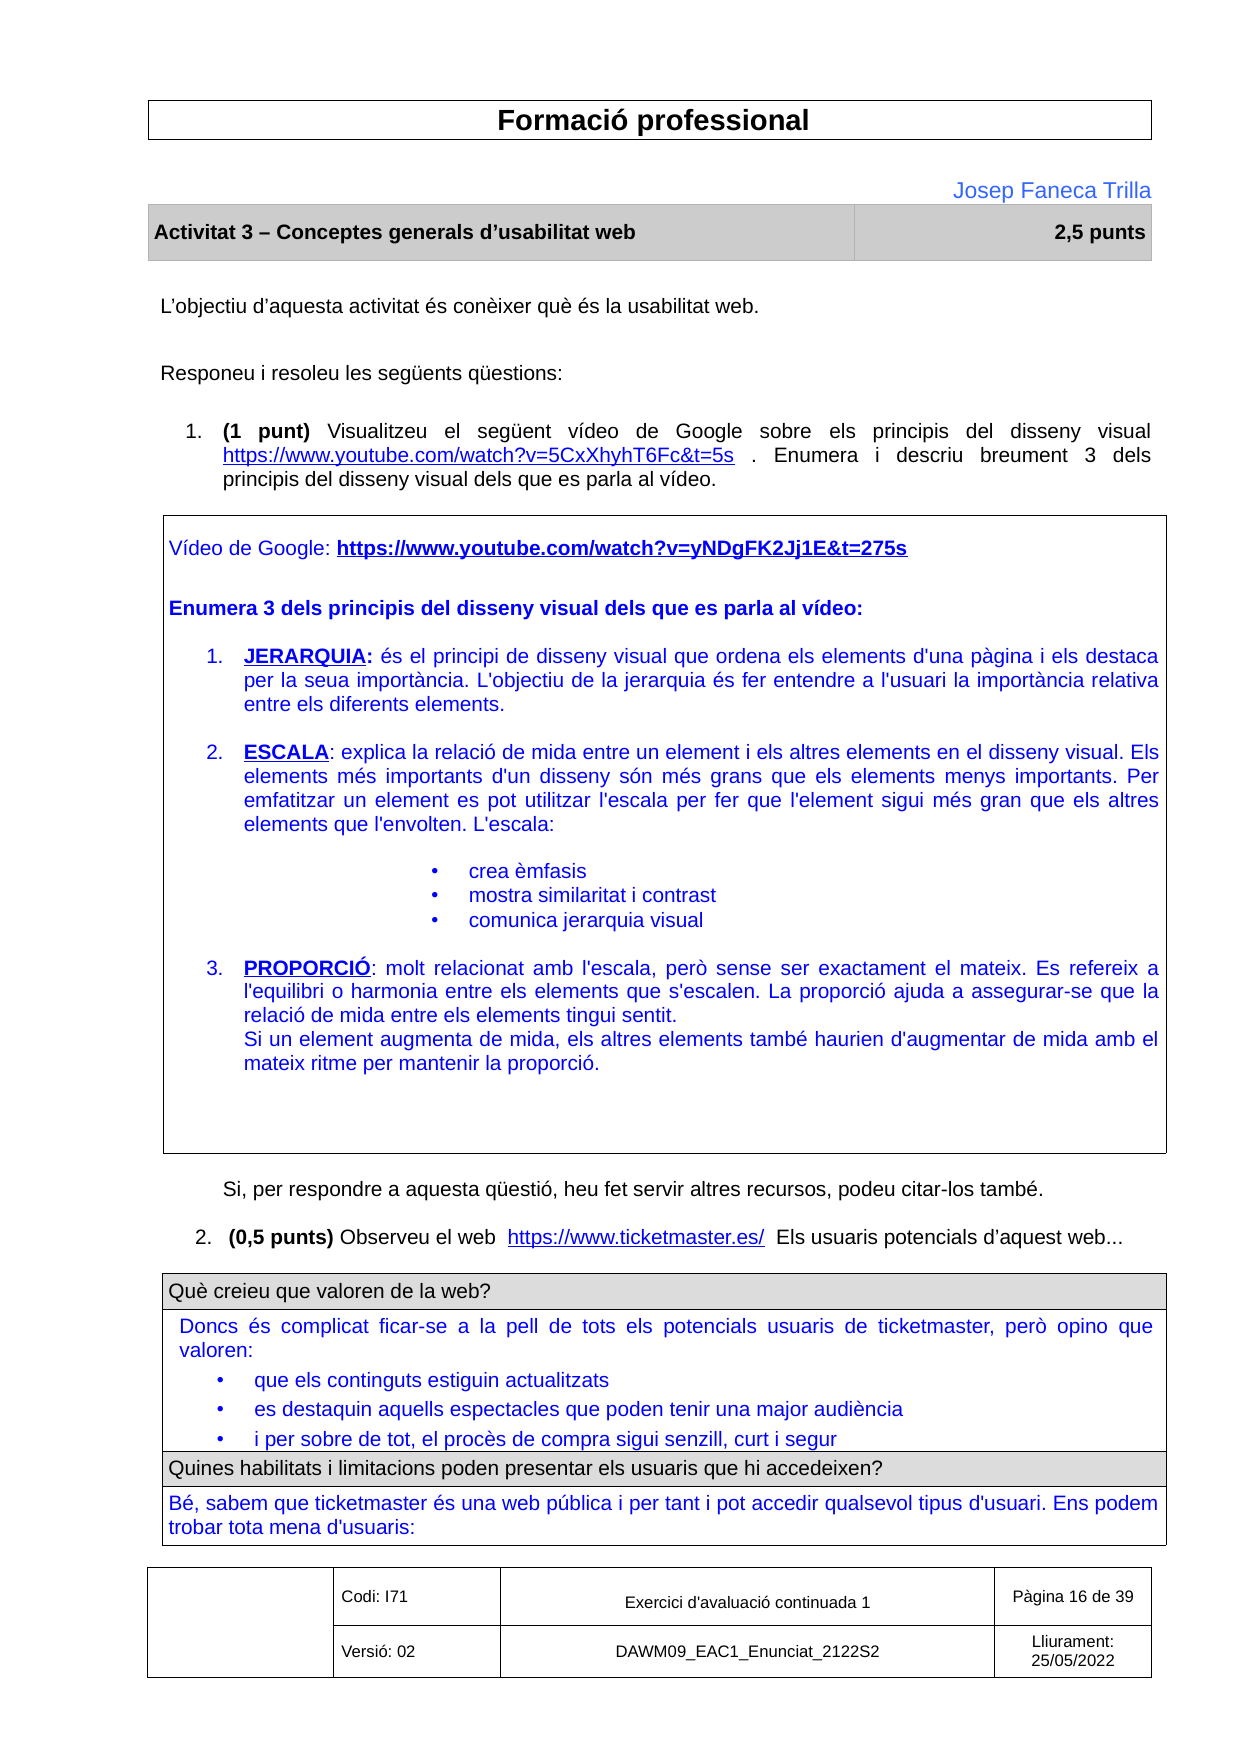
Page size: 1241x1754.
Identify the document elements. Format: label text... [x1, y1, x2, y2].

table_header Vídeo de Google: https://www.youtube.com/watch?v=yNDgFK2Jj1E&t=275s Enumera 3 dels principis del disseny visual dels que es parla al vídeo: JERARQUIA: és el principi de disseny visual que ordena els elements d'una pàgina i els destaca per la seua importància. L'objectiu de la jerarquia és fer entendre a l'usuari la importància relativa entre els diferents elements. ESCALA: explica la relació de mida entre un element i els altres elements en el disseny visual. Els elements més importants d'un disseny són més grans que els elements menys importants. Per emfatitzar un element es pot utilitzar l'escala per fer que l'element sigui més gran que els altres elements que l'envolten. L'escala: crea èmfasis mostra similaritat i contrast comunica jerarquia visual PROPORCIÓ: molt relacionat amb l'escala, però sense ser exactament el mateix. Es refereix a l'equilibri o harmonia entre els elements que s'escalen. La proporció ajuda a assegurar-se que la relació de mida entre els elements tingui sentit. Si un element augmenta de mida, els altres elements també haurien d'augmentar de mida amb el mateix ritme per mantenir la proporció. [164, 516, 1166, 1153]
table_header Què creieu que valoren de la web? [163, 1274, 1166, 1309]
table_cell Doncs és complicat ficar-se a la pell de tots els potencials usuaris de ticketmaster, però opino que valoren: que els continguts estiguin actualitzats es destaquin aquells espectacles que poden tenir una major audiència i per sobre de tot, el procès de compra sigui senzill, curt i segur [163, 1310, 1166, 1451]
table_header Activitat 3 – Conceptes generals d’usabilitat web [149, 205, 854, 260]
list (1 punt) Visualitzeu el següent vídeo de Google sobre els principis del disseny visual https://www.youtube.com/watch?v=5CxXhyhT6Fc&t=5s . Enumera i descriu breument 3 dels principis del disseny visual dels que es parla al vídeo. [185, 419, 1151, 491]
list (0,5 punts) Observeu el web https://www.ticketmaster.es/ Els usuaris potencials d’aquest web... [195, 1225, 1151, 1249]
text Responeu i resoleu les següents qüestions: [160, 361, 1151, 385]
text L’objectiu d’aquesta activitat és conèixer què és la usabilitat web. [160, 294, 1151, 318]
table_cell Bé, sabem que ticketmaster és una web pública i per tant i pot accedir qualsevol tipus d'usuari. Ens podem trobar tota mena d'usuaris: des de usuaris principiants i fins a usuaris experts que ja han realitzat moltes compres a la web usuaris discapacitats, per tant haurem de tenir cura de les recomanacions d'accessibilitat usuaris que ja estiguin registrats o usuaris que no tinguin un compte [163, 1487, 1166, 1544]
table_cell Quines habilitats i limitacions poden presentar els usuaris que hi accedeixen? [163, 1452, 1166, 1486]
text Si, per respondre a aquesta qüestió, heu fet servir altres recursos, podeu citar-los també. [148, 1177, 1151, 1201]
table_header 2,5 punts [855, 205, 1151, 260]
